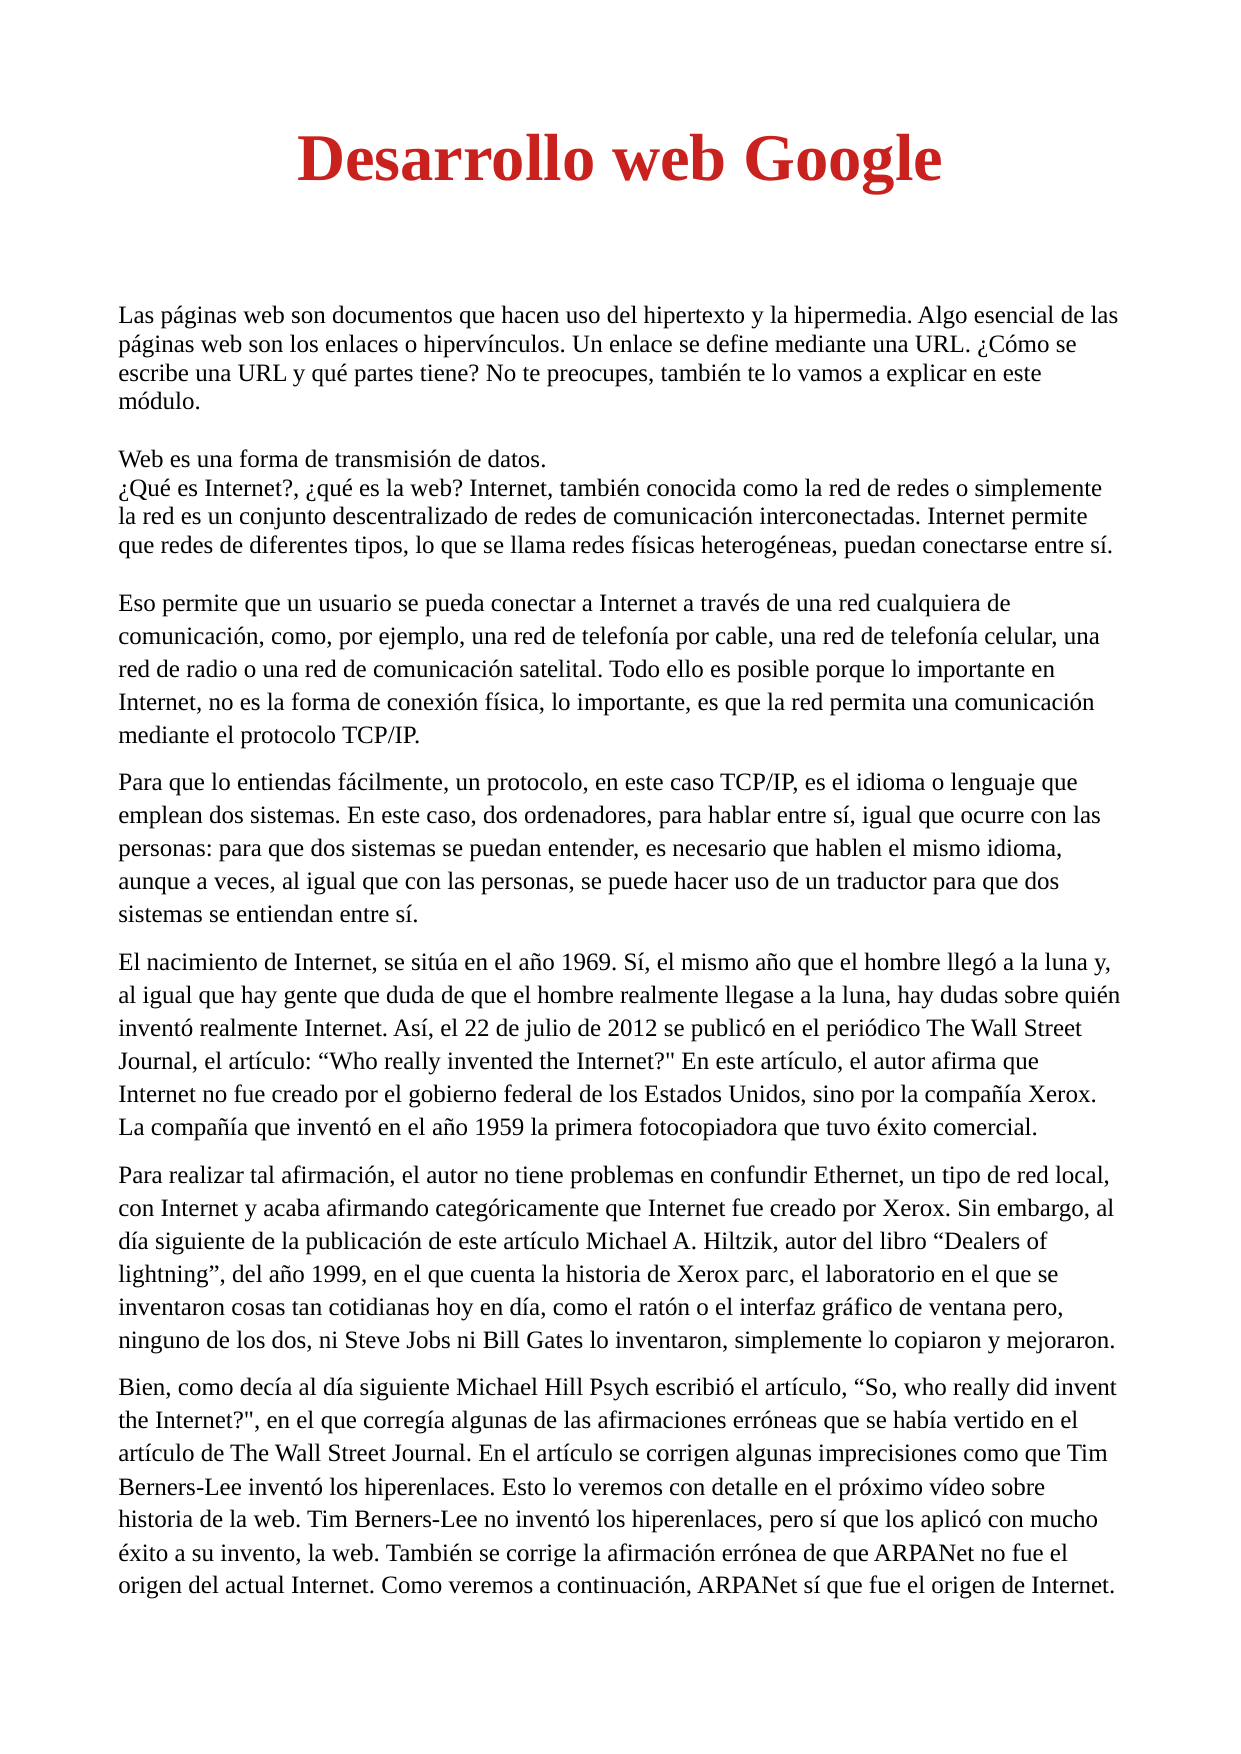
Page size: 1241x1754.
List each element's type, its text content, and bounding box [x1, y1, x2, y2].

text Para realizar tal afirmación, el autor no tiene problemas en confundir Ethernet, un tipo de red local, con Internet y acaba afirmando categóricamente que Internet fue creado por Xerox. Sin embargo, al día siguiente de la publicación de este artículo Michael A. Hiltzik, autor del libro “Dealers of lightning”, del año 1999, en el que cuenta la historia de Xerox parc, el laboratorio en el que se inventaron cosas tan cotidianas hoy en día, como el ratón o el interfaz gráfico de ventana pero, ninguno de los dos, ni Steve Jobs ni Bill Gates lo inventaron, simplemente lo copiaron y mejoraron. [118, 1160, 1122, 1354]
text Las páginas web son documentos que hacen uso del hipertexto y la hipermedia. Algo esencial de las páginas web son los enlaces o hipervínculos. Un enlace se define mediante una URL. ¿Cómo se escribe una URL y qué partes tiene? No te preocupes, también te lo vamos a explicar en este módulo. [118, 300, 1122, 415]
text Eso permite que un usuario se pueda conectar a Internet a través de una red cualquiera de comunicación, como, por ejemplo, una red de telefonía por cable, una red de telefonía celular, una red de radio o una red de comunicación satelital. Todo ello es posible porque lo importante en Internet, no es la forma de conexión física, lo importante, es que la red permita una comunicación mediante el protocolo TCP/IP. [118, 588, 1122, 748]
text El nacimiento de Internet, se sitúa en el año 1969. Sí, el mismo año que el hombre llegó a la luna y, al igual que hay gente que duda de que el hombre realmente llegase a la luna, hay dudas sobre quién inventó realmente Internet. Así, el 22 de julio de 2012 se publicó en el periódico The Wall Street Journal, el artículo: “Who really invented the Internet?" En este artículo, el autor afirma que Internet no fue creado por el gobierno federal de los Estados Unidos, sino por la compañía Xerox. La compañía que inventó en el año 1959 la primera fotocopiadora que tuvo éxito comercial. [118, 947, 1122, 1141]
text ¿Qué es Internet?, ¿qué es la web? Internet, también conocida como la red de redes o simplemente la red es un conjunto descentralizado de redes de comunicación interconectadas. Internet permite que redes de diferentes tipos, lo que se llama redes físicas heterogéneas, puedan conectarse entre sí. [118, 473, 1122, 559]
text Web es una forma de transmisión de datos. [118, 444, 1122, 473]
text Desarrollo web Google [118, 118, 1122, 195]
text Bien, como decía al día siguiente Michael Hill Psych escribió el artículo, “So, who really did invent the Internet?", en el que corregía algunas de las afirmaciones erróneas que se había vertido en el artículo de The Wall Street Journal. En el artículo se corrigen algunas imprecisiones como que Tim Berners-Lee inventó los hiperenlaces. Esto lo veremos con detalle en el próximo vídeo sobre historia de la web. Tim Berners-Lee no inventó los hiperenlaces, pero sí que los aplicó con mucho éxito a su invento, la web. También se corrige la afirmación errónea de que ARPANet no fue el origen del actual Internet. Como veremos a continuación, ARPANet sí que fue el origen de Internet. [118, 1372, 1122, 1599]
text Para que lo entiendas fácilmente, un protocolo, en este caso TCP/IP, es el idioma o lenguaje que emplean dos sistemas. En este caso, dos ordenadores, para hablar entre sí, igual que ocurre con las personas: para que dos sistemas se puedan entender, es necesario que hablen el mismo idioma, aunque a veces, al igual que con las personas, se puede hacer uso de un traductor para que dos sistemas se entiendan entre sí. [118, 767, 1122, 928]
